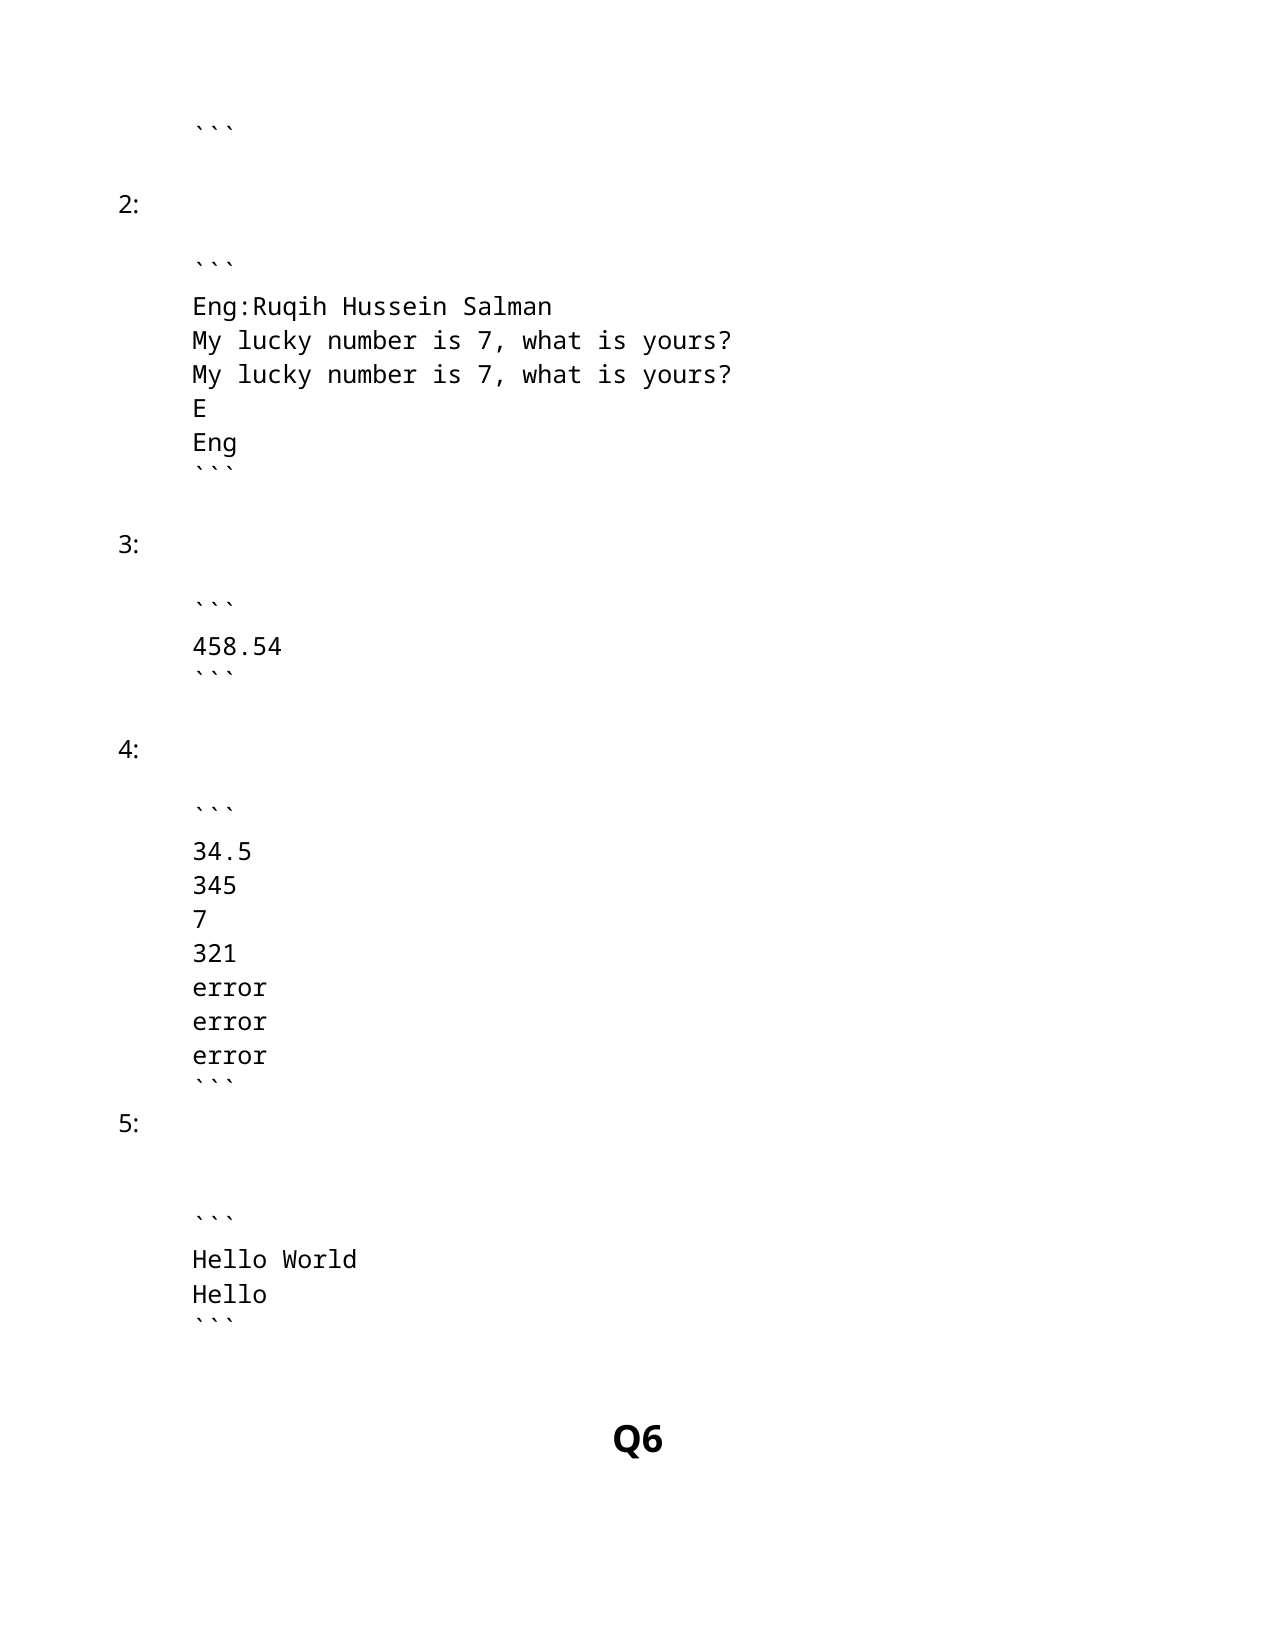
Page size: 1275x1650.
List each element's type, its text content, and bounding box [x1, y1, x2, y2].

text ``` [118, 1072, 1157, 1106]
text 321 [118, 936, 1157, 970]
text error [118, 1004, 1157, 1038]
text 34.5 [118, 833, 1157, 867]
text 345 [118, 867, 1157, 902]
text My lucky number is 7, what is yours? [118, 357, 1157, 391]
text ``` [118, 254, 1157, 288]
text 2: [118, 186, 1157, 220]
text 458.54 [118, 629, 1157, 663]
text ``` [118, 118, 1157, 152]
text error [118, 1038, 1157, 1072]
text Eng:Ruqih Hussein Salman [118, 288, 1157, 322]
text E [118, 391, 1157, 425]
text ``` [118, 595, 1157, 629]
text Q6 [118, 1412, 1157, 1463]
text Eng [118, 425, 1157, 459]
text 7 [118, 902, 1157, 936]
text Hello World [118, 1242, 1157, 1276]
text ``` [118, 1208, 1157, 1242]
text 5: [118, 1106, 1157, 1140]
text ``` [118, 799, 1157, 833]
text ``` [118, 459, 1157, 493]
text ``` [118, 1310, 1157, 1344]
text 4: [118, 731, 1157, 765]
text ``` [118, 663, 1157, 697]
text 3: [118, 527, 1157, 561]
text My lucky number is 7, what is yours? [118, 322, 1157, 357]
text Hello [118, 1276, 1157, 1310]
text error [118, 970, 1157, 1004]
